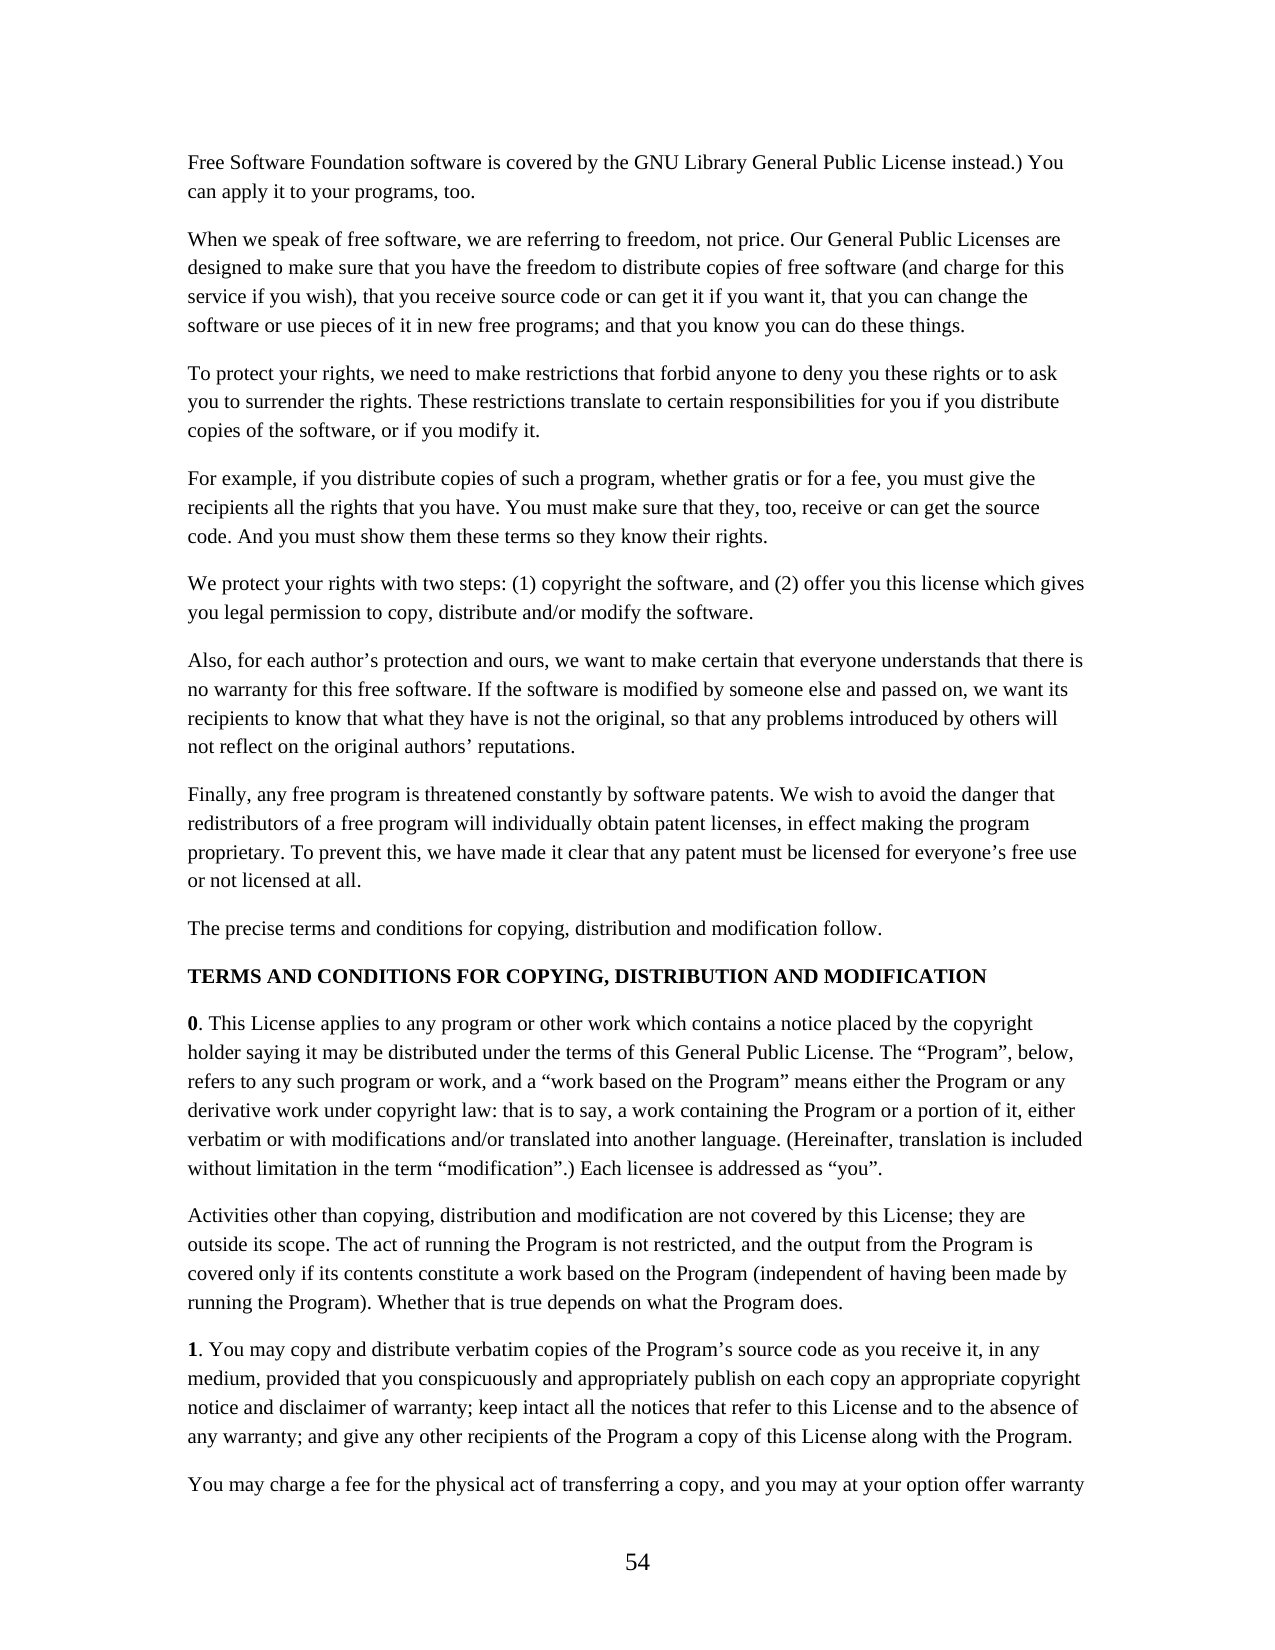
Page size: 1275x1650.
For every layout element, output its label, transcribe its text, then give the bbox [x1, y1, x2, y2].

text 0. This License applies to any program or other work which contains a notice placed by the copyright holder saying it may be distributed under the terms of this General Public License. The “Program”, below, refers to any such program or work, and a “work based on the Program” means either the Program or any derivative work under copyright law: that is to say, a work containing the Program or a portion of it, either verbatim or with modifications and/or translated into another language. (Hereinafter, translation is included without limitation in the term “modification”.) Each licensee is addressed as “you”. [187, 1011, 1087, 1179]
text The precise terms and conditions for copying, distribution and modification follow. [187, 916, 1087, 940]
text Free Software Foundation software is covered by the GNU Library General Public License instead.) You can apply it to your programs, too. [187, 150, 1087, 203]
text We protect your rights with two steps: (1) copyright the software, and (2) offer you this license which gives you legal permission to copy, distribute and/or modify the software. [187, 571, 1087, 624]
text TERMS AND CONDITIONS FOR COPYING, DISTRIBUTION AND MODIFICATION [187, 964, 1087, 988]
text Also, for each author’s protection and ours, we want to make certain that everyone understands that there is no warranty for this free software. If the software is modified by someone else and passed on, we want its recipients to know that what they have is not the original, so that any problems introduced by others will not reflect on the original authors’ reputations. [187, 648, 1087, 758]
text 1. You may copy and distribute verbatim copies of the Program’s source code as you receive it, in any medium, provided that you conspicuously and appropriately publish on each copy an appropriate copyright notice and disclaimer of warranty; keep intact all the notices that refer to this License and to the absence of any warranty; and give any other recipients of the Program a copy of this License along with the Program. [187, 1337, 1087, 1448]
text For example, if you distribute copies of such a program, whether gratis or for a fee, you must give the recipients all the rights that you have. You must make sure that they, too, receive or can get the source code. And you must show them these terms so they know their rights. [187, 466, 1087, 548]
text Finally, any free program is threatened constantly by software patents. We wish to avoid the danger that redistributors of a free program will individually obtain patent licenses, in effect making the program proprietary. To prevent this, we have made it clear that any patent must be licensed for everyone’s free use or not licensed at all. [187, 782, 1087, 892]
text When we speak of free software, we are referring to freedom, not price. Our General Public Licenses are designed to make sure that you have the freedom to distribute copies of free software (and charge for this service if you wish), that you receive source code or can get it if you want it, that you can change the software or use pieces of it in new free programs; and that you know you can do these things. [187, 226, 1087, 337]
text Activities other than copying, distribution and modification are not covered by this License; they are outside its scope. The act of running the Program is not restricted, and the output from the Program is covered only if its contents constitute a work based on the Program (independent of having been made by running the Program). Whether that is true depends on what the Program does. [187, 1203, 1087, 1314]
text To protect your rights, we need to make restrictions that forbid anyone to deny you these rights or to ask you to surrender the rights. These restrictions translate to certain responsibilities for you if you distribute copies of the software, or if you modify it. [187, 361, 1087, 442]
text You may charge a fee for the physical act of transferring a copy, and you may at your option offer warranty [187, 1471, 1087, 1496]
